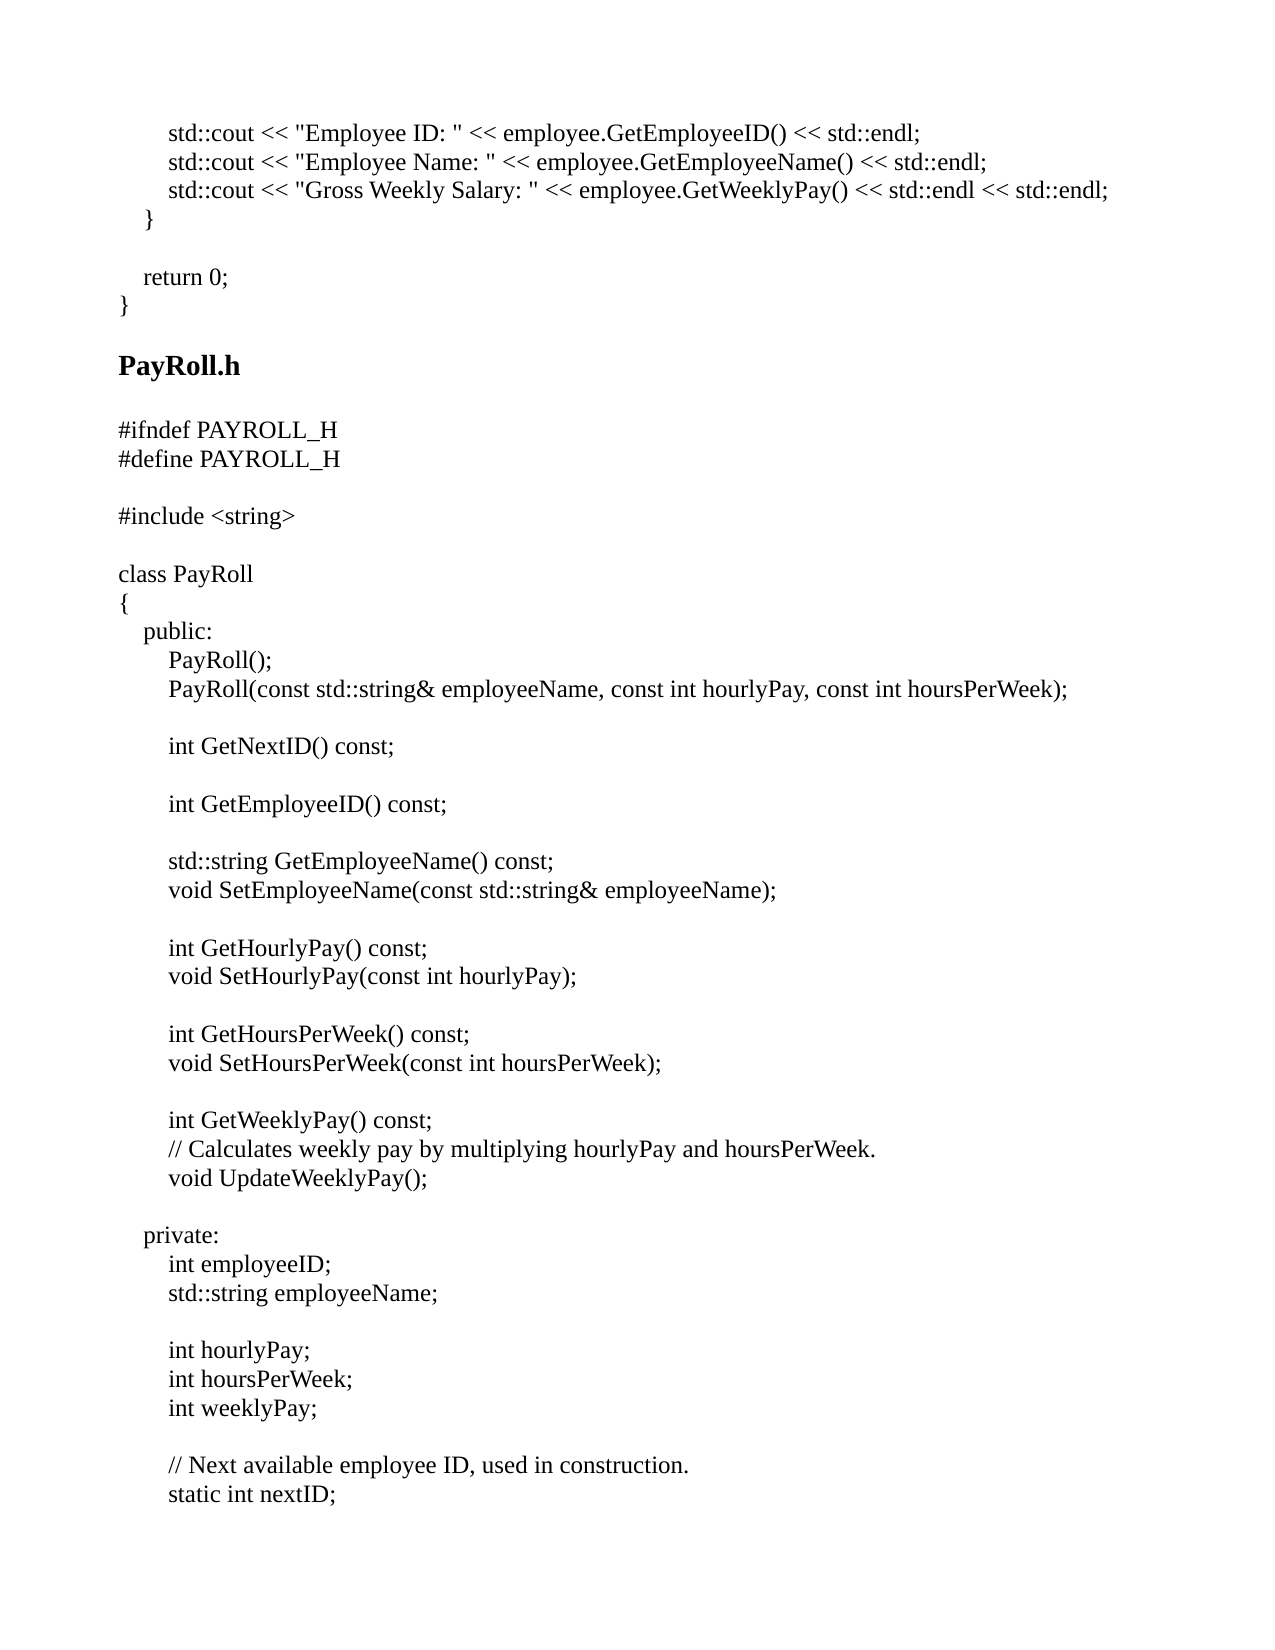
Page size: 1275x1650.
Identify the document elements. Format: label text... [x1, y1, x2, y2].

text void UpdateWeeklyPay(); [118, 1163, 1157, 1191]
text } [118, 291, 1157, 319]
text PayRoll.h [118, 348, 1157, 382]
text // Next available employee ID, used in construction. [118, 1450, 1157, 1479]
text int hourlyPay; [118, 1335, 1157, 1364]
text #include <string> [118, 501, 1157, 530]
text std::cout << "Employee Name: " << employee.GetEmployeeName() << std::endl; [118, 147, 1157, 176]
text return 0; [118, 262, 1157, 291]
text void SetHoursPerWeek(const int hoursPerWeek); [118, 1048, 1157, 1076]
text int GetNextID() const; [118, 731, 1157, 760]
text class PayRoll [118, 559, 1157, 588]
text { [118, 588, 1157, 616]
text PayRoll(const std::string& employeeName, const int hourlyPay, const int hoursPerWeek); [118, 674, 1157, 703]
text void SetHourlyPay(const int hourlyPay); [118, 961, 1157, 990]
text int GetHourlyPay() const; [118, 933, 1157, 961]
text void SetEmployeeName(const std::string& employeeName); [118, 875, 1157, 904]
text private: [118, 1220, 1157, 1249]
text int GetEmployeeID() const; [118, 789, 1157, 818]
text std::cout << "Employee ID: " << employee.GetEmployeeID() << std::endl; [118, 118, 1157, 147]
text int employeeID; [118, 1249, 1157, 1278]
text #define PAYROLL_H [118, 444, 1157, 473]
text std::string GetEmployeeName() const; [118, 846, 1157, 875]
text #ifndef PAYROLL_H [118, 415, 1157, 444]
text public: [118, 616, 1157, 645]
text } [118, 204, 1157, 233]
text // Calculates weekly pay by multiplying hourlyPay and hoursPerWeek. [118, 1134, 1157, 1163]
text int GetWeeklyPay() const; [118, 1105, 1157, 1134]
text std::string employeeName; [118, 1278, 1157, 1306]
text PayRoll(); [118, 645, 1157, 674]
text int weeklyPay; [118, 1393, 1157, 1421]
text int hoursPerWeek; [118, 1364, 1157, 1393]
text std::cout << "Gross Weekly Salary: " << employee.GetWeeklyPay() << std::endl << std::endl; [118, 176, 1157, 204]
text int GetHoursPerWeek() const; [118, 1019, 1157, 1048]
text static int nextID; [118, 1479, 1157, 1508]
